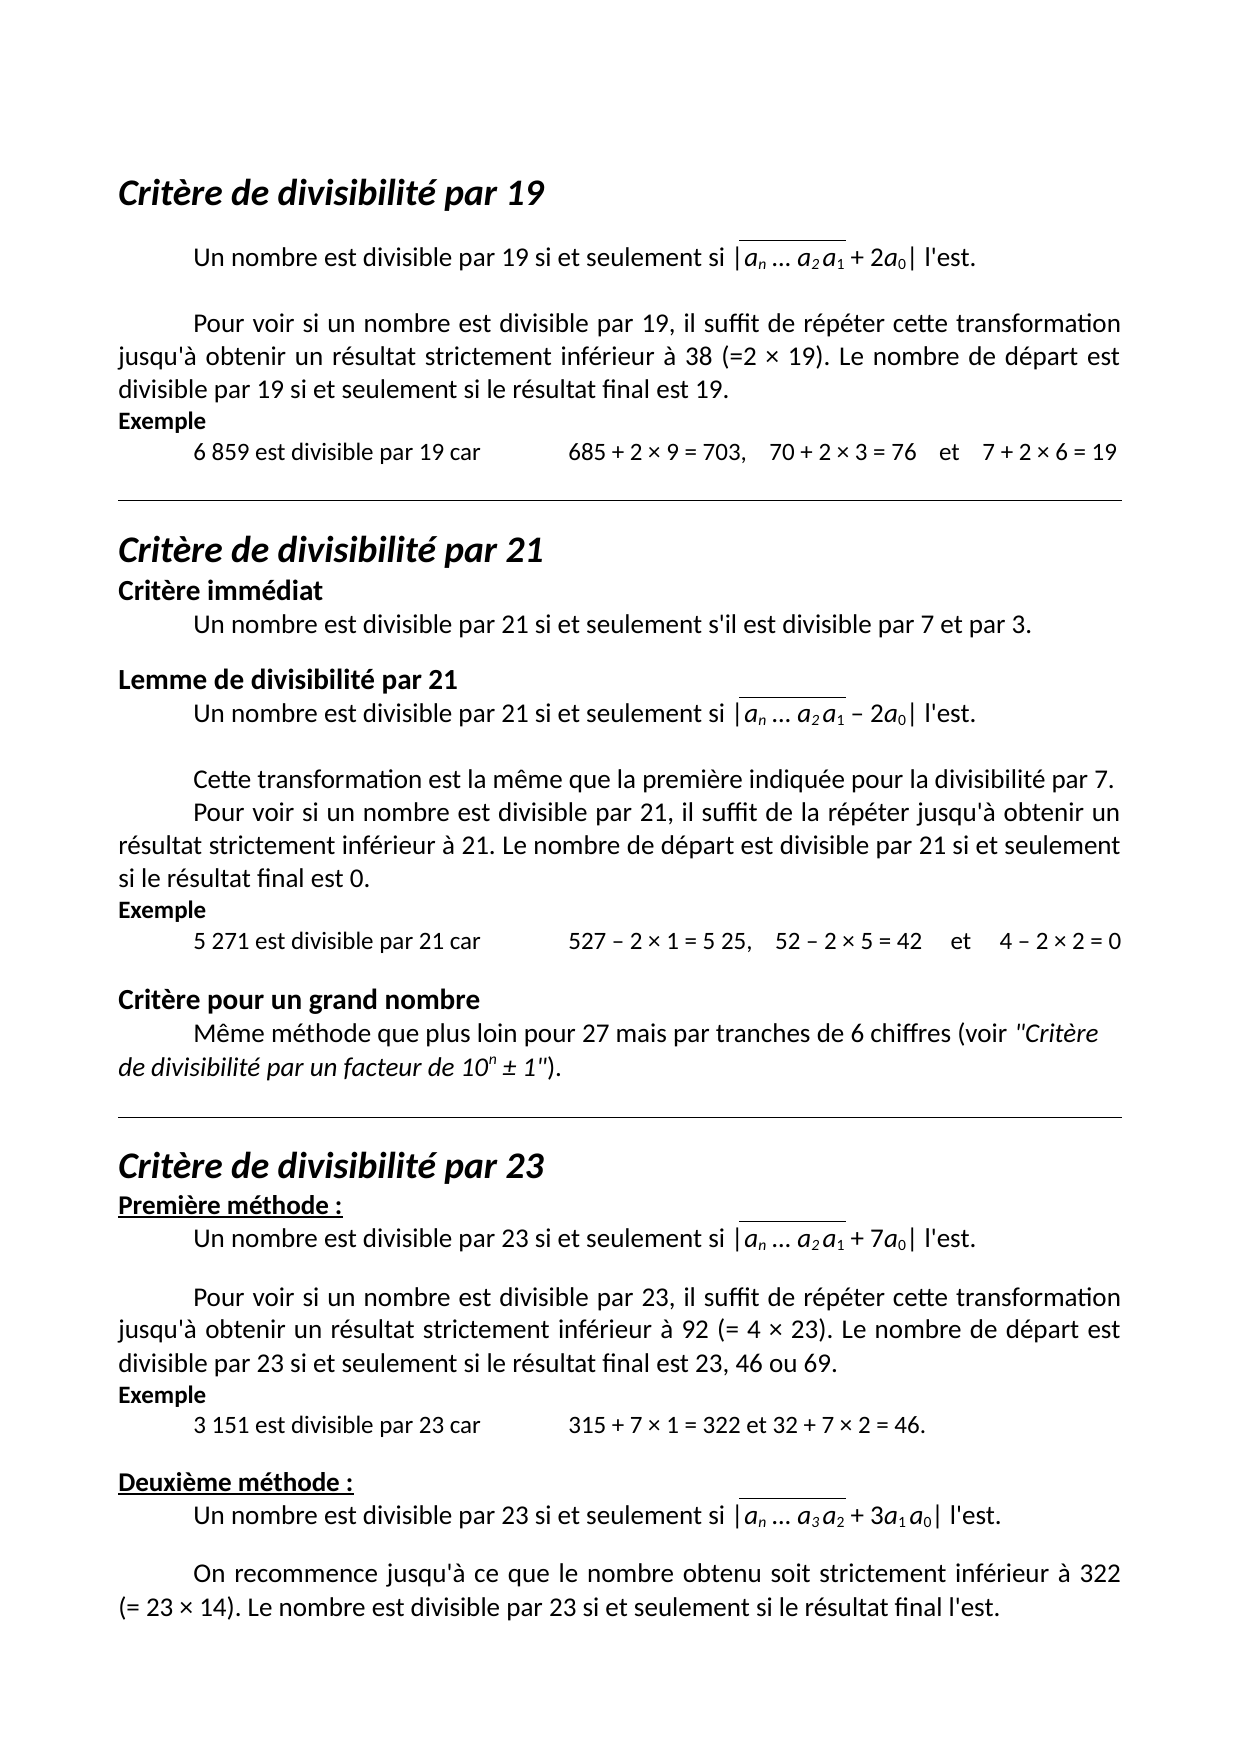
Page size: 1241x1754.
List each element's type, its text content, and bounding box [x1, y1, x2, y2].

text Pour voir si un nombre est divisible par 23, il suffit de répéter cette transformation jusqu'à obtenir un résultat strictement inférieur à 92 (= 4 × 23). Le nombre de départ est divisible par 23 si et seulement si le résultat final est 23, 46 ou 69. [118, 1280, 1122, 1379]
text Lemme de divisibilité par 21 [118, 661, 1122, 696]
text Critère pour un grand nombre [118, 981, 1122, 1017]
list Un nombre est divisible par 23 si et seulement si |an … a2 a1 + 7a0| l'est. [156, 1221, 1122, 1254]
text Exemple [118, 405, 1122, 436]
text Exemple [118, 894, 1122, 925]
text Un nombre est divisible par 19 si et seulement si |an … a2 a1 + 2a0| l'est. [118, 240, 1122, 273]
text 5 271 est divisible par 21 car 527 – 2 × 1 = 5 25, 52 – 2 × 5 = 42 et 4 – 2 × 2 = 0 [118, 925, 1122, 956]
text Cette transformation est la même que la première indiquée pour la divisibilité par 7. [118, 762, 1122, 796]
text Pour voir si un nombre est divisible par 19, il suffit de répéter cette transformation jusqu'à obtenir un résultat strictement inférieur à 38 (=2 × 19). Le nombre de départ est divisible par 19 si et seulement si le résultat final est 19. [118, 306, 1122, 405]
text Exemple [118, 1379, 1122, 1409]
text Critère de divisibilité par 21 [118, 526, 1122, 572]
text Même méthode que plus loin pour 27 mais par tranches de 6 chiffres (voir "Critère de divisibilité par un facteur de 10n ± 1"). [118, 1017, 1122, 1083]
text Critère de divisibilité par 19 [118, 169, 1122, 215]
text 6 859 est divisible par 19 car 685 + 2 × 9 = 703, 70 + 2 × 3 = 76 et 7 + 2 × 6 = 19 [118, 436, 1122, 466]
text Critère immédiat [118, 572, 1122, 607]
text Critère de divisibilité par 23 [118, 1142, 1122, 1188]
text Deuxième méthode : [118, 1465, 1122, 1498]
text On recommence jusqu'à ce que le nombre obtenu soit strictement inférieur à 322 (= 23 × 14). Le nombre est divisible par 23 si et seulement si le résultat final l'est. [118, 1557, 1122, 1623]
text 3 151 est divisible par 23 car 315 + 7 × 1 = 322 et 32 + 7 × 2 = 46. [118, 1409, 1122, 1440]
text Pour voir si un nombre est divisible par 21, il suffit de la répéter jusqu'à obtenir un résultat strictement inférieur à 21. Le nombre de départ est divisible par 21 si et seulement si le résultat final est 0. [118, 796, 1122, 894]
text Un nombre est divisible par 21 si et seulement si |an … a2 a1 – 2a0| l'est. [118, 696, 1122, 729]
text Un nombre est divisible par 23 si et seulement si |an … a3 a2 + 3a1 a0| l'est. [118, 1498, 1122, 1531]
text Un nombre est divisible par 21 si et seulement s'il est divisible par 7 et par 3. [118, 607, 1122, 641]
text Première méthode : [118, 1188, 1122, 1221]
